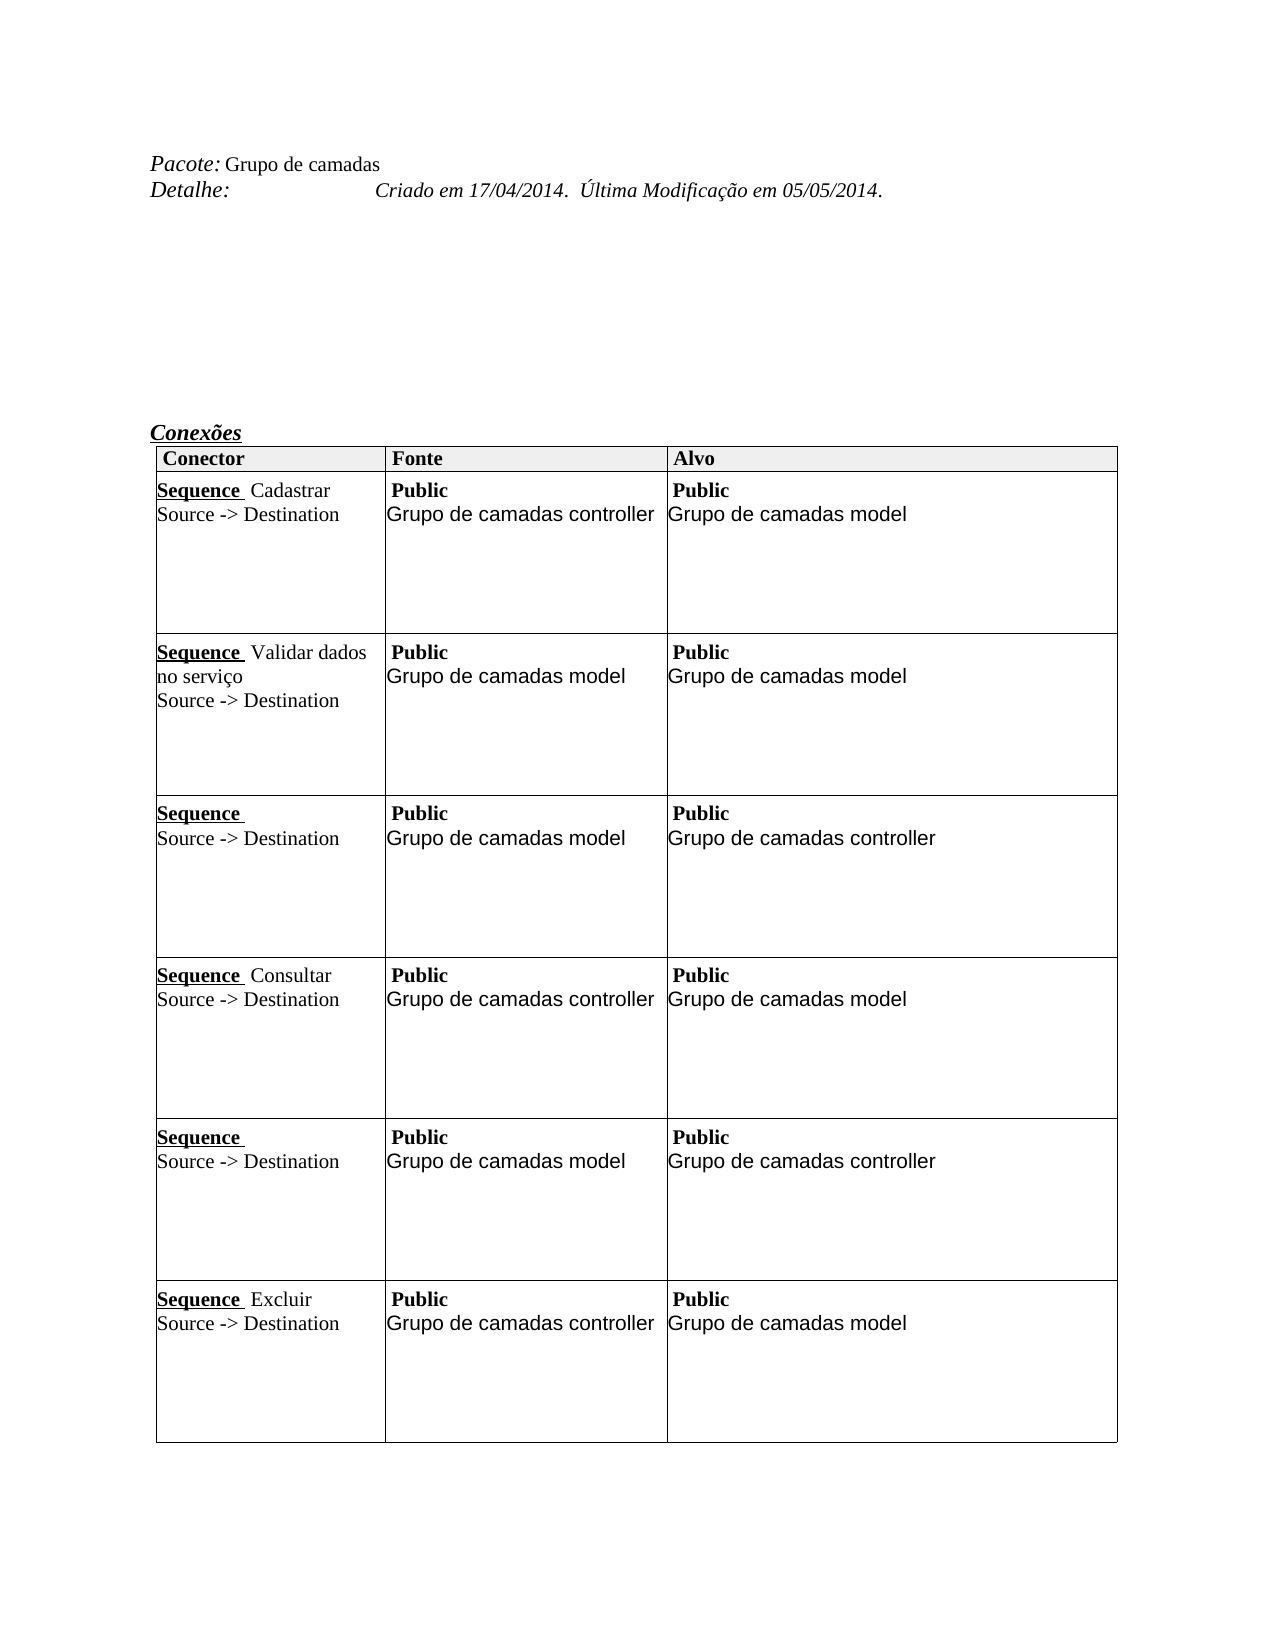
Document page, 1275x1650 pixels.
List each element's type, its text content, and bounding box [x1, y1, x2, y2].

table_cell Public Grupo de camadas controller [668, 796, 1117, 956]
table_cell Sequence Excluir Source -> Destination [157, 1281, 385, 1442]
table_cell Public Grupo de camadas model [668, 472, 1117, 633]
table_header Alvo [668, 447, 1117, 471]
table_cell Sequence Consultar Source -> Destination [157, 958, 385, 1118]
text Pacote: Grupo de camadas [150, 150, 1125, 176]
table_cell Public Grupo de camadas model [668, 958, 1117, 1118]
table_cell Sequence Cadastrar Source -> Destination [157, 472, 385, 633]
table_cell Sequence Source -> Destination [157, 796, 385, 956]
table_cell Public Grupo de camadas model [386, 634, 667, 794]
table_cell Public Grupo de camadas model [386, 1119, 667, 1280]
table_cell Public Grupo de camadas controller [386, 472, 667, 633]
table_header Fonte [386, 447, 667, 471]
text Conexões [150, 419, 1125, 446]
table_cell Sequence Validar dados no serviço Source -> Destination [157, 634, 385, 794]
table_cell Public Grupo de camadas controller [386, 1281, 667, 1442]
text Detalhe: Criado em 17/04/2014. Última Modificação em 05/05/2014. [150, 176, 1125, 203]
table_cell Public Grupo de camadas model [386, 796, 667, 956]
table_cell Public Grupo de camadas model [668, 1281, 1117, 1442]
table_cell Sequence Source -> Destination [157, 1119, 385, 1280]
table_cell Public Grupo de camadas controller [386, 958, 667, 1118]
table_cell Public Grupo de camadas model [668, 634, 1117, 794]
table_cell Public Grupo de camadas controller [668, 1119, 1117, 1280]
table_header Conector [157, 447, 385, 471]
